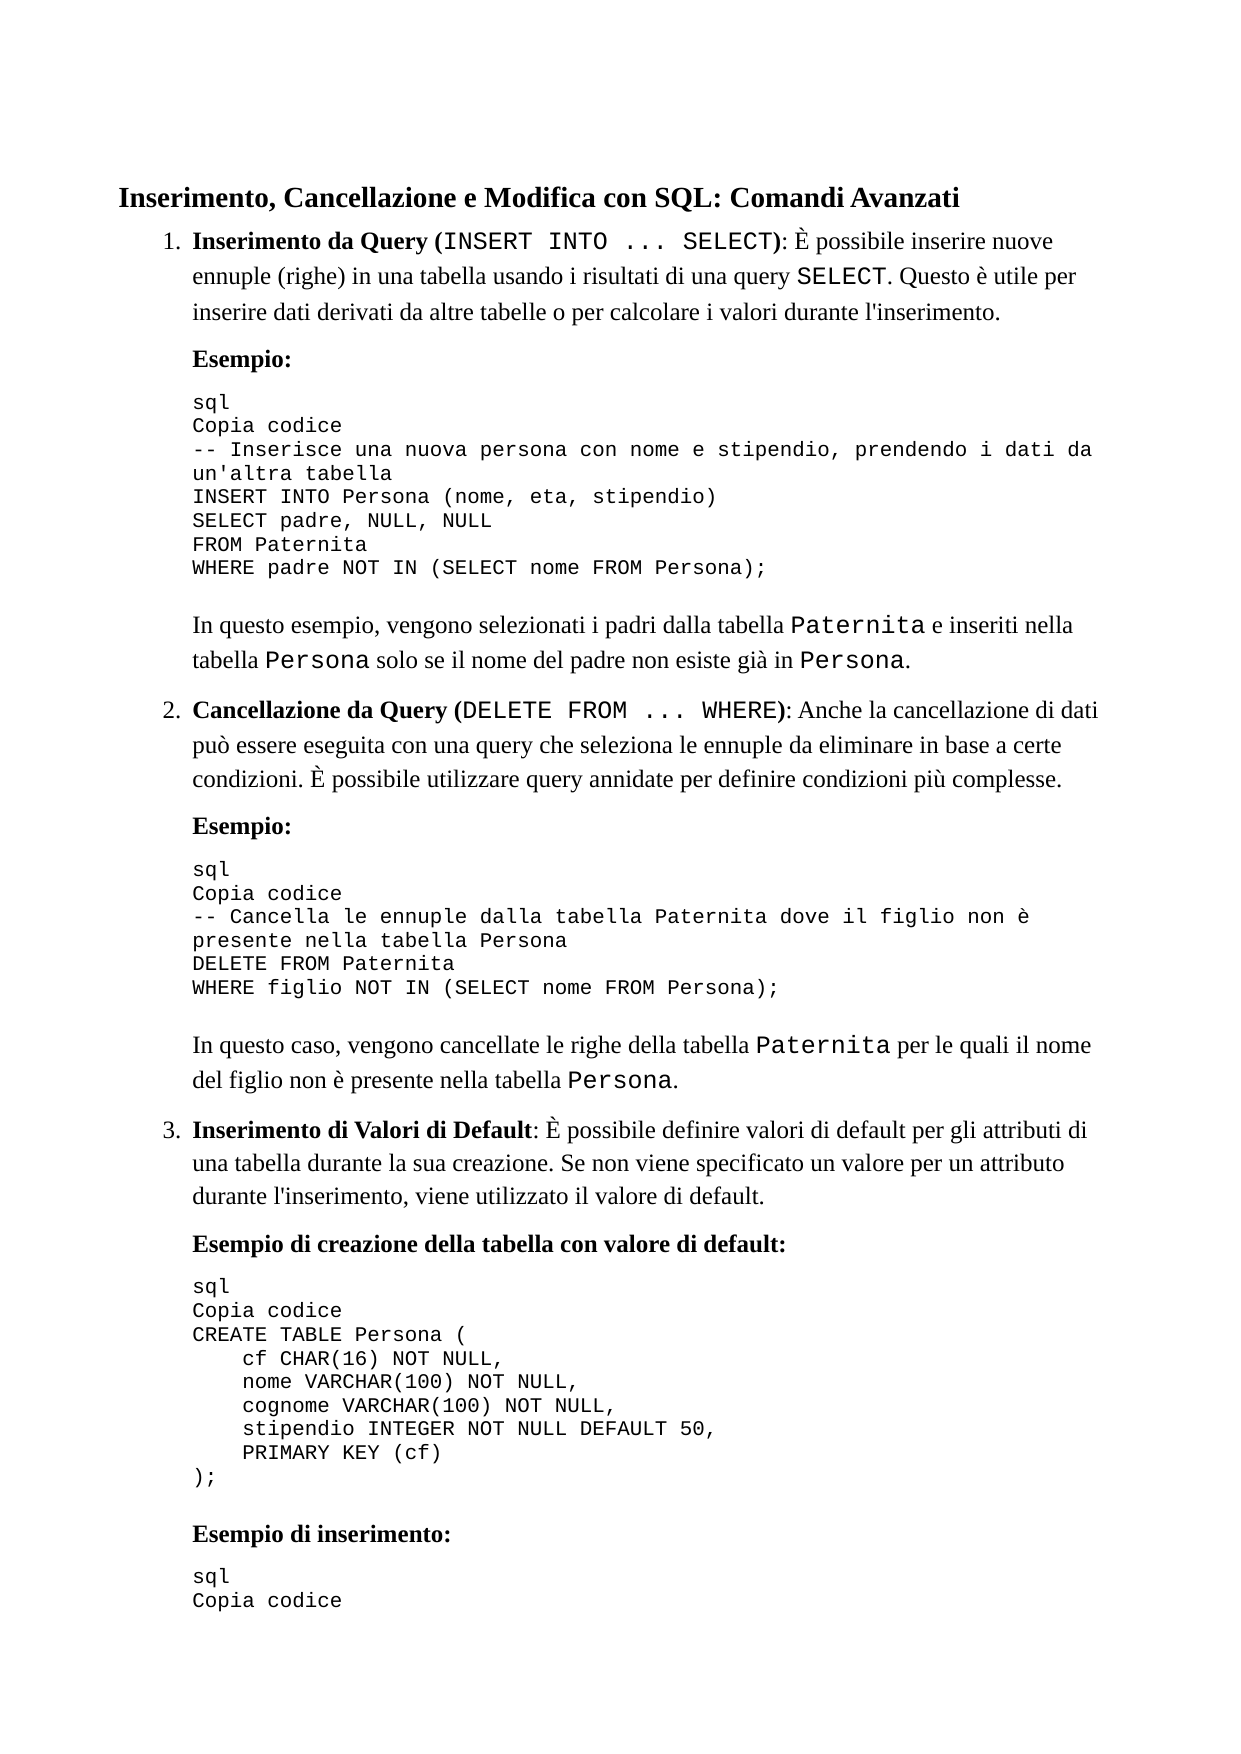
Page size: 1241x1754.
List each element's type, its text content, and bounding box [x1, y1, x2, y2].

list CREATE TABLE Persona ( [162, 1324, 1122, 1347]
list Copia codice [162, 1590, 1122, 1614]
list WHERE figlio NOT IN (SELECT nome FROM Persona); [162, 977, 1122, 1001]
list Cancellazione da Query (DELETE FROM ... WHERE): Anche la cancellazione di dati può essere eseguita con una query che seleziona le ennuple da eliminare in base a certe condizioni. È possibile utilizzare query annidate per definire condizioni più complesse. [162, 696, 1122, 792]
list Copia codice [162, 415, 1122, 439]
list In questo caso, vengono cancellate le righe della tabella Paternita per le quali il nome del figlio non è presente nella tabella Persona. [162, 1030, 1122, 1096]
list WHERE padre NOT IN (SELECT nome FROM Persona); [162, 557, 1122, 581]
list PRIMARY KEY (cf) [162, 1442, 1122, 1466]
list sql [162, 859, 1122, 882]
list sql [162, 1277, 1122, 1300]
list sql [162, 1566, 1122, 1590]
list Esempio: [162, 344, 1122, 373]
list Esempio di inserimento: [162, 1519, 1122, 1548]
list -- Cancella le ennuple dalla tabella Paternita dove il figlio non è presente nella tabella Persona [162, 906, 1122, 953]
list Esempio: [162, 811, 1122, 840]
subtitle Inserimento, Cancellazione e Modifica con SQL: Comandi Avanzati [118, 180, 1122, 214]
list INSERT INTO Persona (nome, eta, stipendio) [162, 486, 1122, 510]
list FROM Paternita [162, 534, 1122, 557]
list Inserimento di Valori di Default: È possibile definire valori di default per gli attributi di una tabella durante la sua creazione. Se non viene specificato un valore per un attributo durante l'inserimento, viene utilizzato il valore di default. [162, 1115, 1122, 1210]
list DELETE FROM Paternita [162, 953, 1122, 977]
list SELECT padre, NULL, NULL [162, 510, 1122, 534]
list Copia codice [162, 882, 1122, 906]
list Copia codice [162, 1300, 1122, 1324]
list Inserimento da Query (INSERT INTO ... SELECT): È possibile inserire nuove ennuple (righe) in una tabella usando i risultati di una query SELECT. Questo è utile per inserire dati derivati da altre tabelle o per calcolare i valori durante l'inserimento. [162, 226, 1122, 325]
list sql [162, 392, 1122, 415]
list cognome VARCHAR(100) NOT NULL, [162, 1395, 1122, 1418]
list Esempio di creazione della tabella con valore di default: [162, 1229, 1122, 1258]
list In questo esempio, vengono selezionati i padri dalla tabella Paternita e inseriti nella tabella Persona solo se il nome del padre non esiste già in Persona. [162, 610, 1122, 676]
list cf CHAR(16) NOT NULL, [162, 1347, 1122, 1371]
list ); [162, 1466, 1122, 1489]
list -- Inserisce una nuova persona con nome e stipendio, prendendo i dati da un'altra tabella [162, 439, 1122, 486]
list stipendio INTEGER NOT NULL DEFAULT 50, [162, 1418, 1122, 1442]
list nome VARCHAR(100) NOT NULL, [162, 1371, 1122, 1395]
